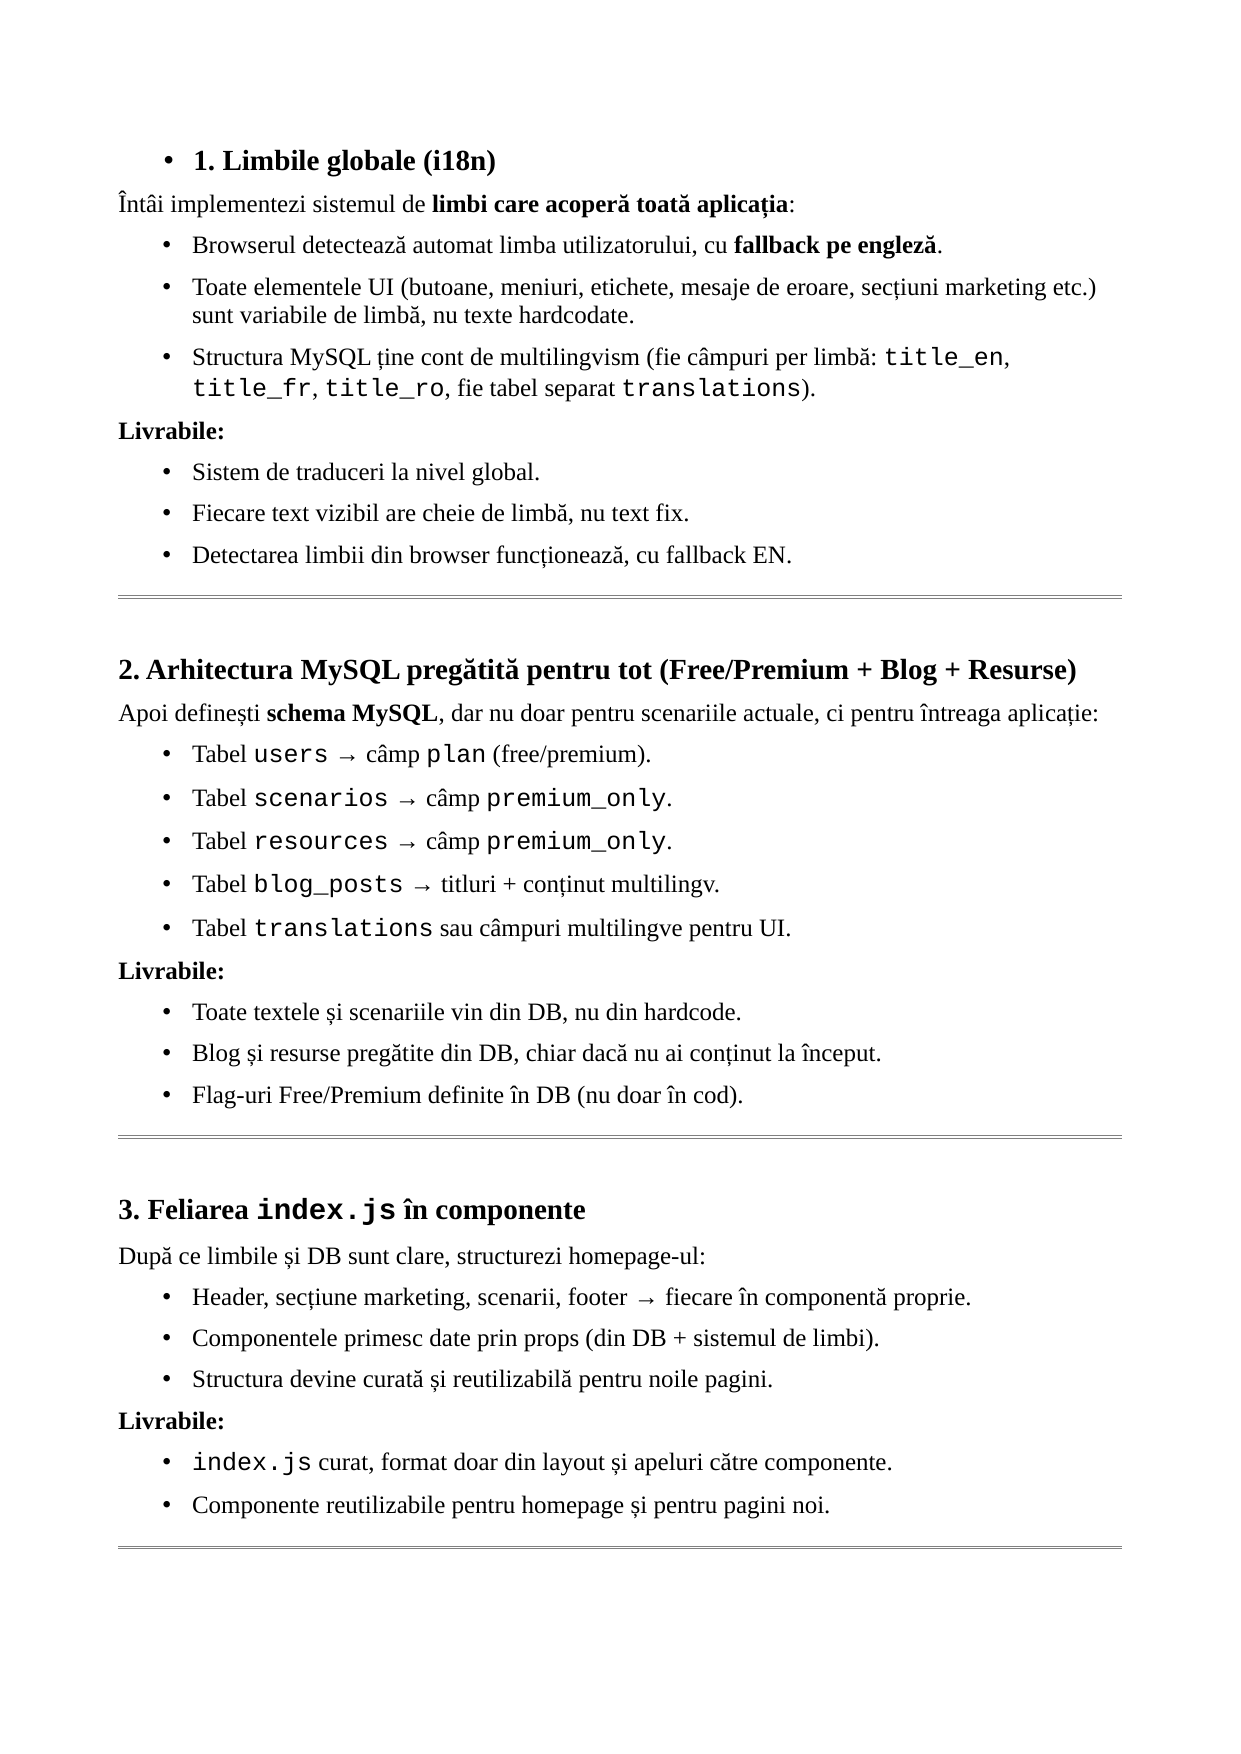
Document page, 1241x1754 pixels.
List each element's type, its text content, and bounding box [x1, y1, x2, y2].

text Întâi implementezi sistemul de limbi care acoperă toată aplicația: [118, 189, 1122, 218]
text Apoi definești schema MySQL, dar nu doar pentru scenariile actuale, ci pentru întreaga aplicație: [118, 698, 1122, 727]
text Livrabile: [118, 416, 1122, 445]
list Browserul detectează automat limba utilizatorului, cu fallback pe engleză. [162, 231, 1122, 259]
list Tabel resources → câmp premium_only. [162, 826, 1122, 857]
text Livrabile: [118, 1406, 1122, 1434]
list Structura MySQL ține cont de multilingvism (fie câmpuri per limbă: title_en, title_fr, title_ro, fie tabel separat translations). [162, 342, 1122, 403]
list Tabel translations sau câmpuri multilingve pentru UI. [162, 913, 1122, 943]
list Flag-uri Free/Premium definite în DB (nu doar în cod). [162, 1080, 1122, 1108]
list Sistem de traduceri la nivel global. [162, 457, 1122, 486]
list Componente reutilizabile pentru homepage și pentru pagini noi. [162, 1490, 1122, 1519]
list Tabel blog_posts → titluri + conținut multilingv. [162, 869, 1122, 900]
list Header, secțiune marketing, scenarii, footer → fiecare în componentă proprie. [162, 1282, 1122, 1311]
list Fiecare text vizibil are cheie de limbă, nu text fix. [162, 498, 1122, 527]
subtitle 1. Limbile globale (i18n) [164, 143, 1122, 177]
list Toate elementele UI (butoane, meniuri, etichete, mesaje de eroare, secțiuni marketing etc.) sunt variabile de limbă, nu texte hardcodate. [162, 272, 1122, 329]
text Livrabile: [118, 956, 1122, 985]
list Structura devine curată și reutilizabilă pentru noile pagini. [162, 1364, 1122, 1393]
list Componentele primesc date prin props (din DB + sistemul de limbi). [162, 1323, 1122, 1352]
list Tabel users → câmp plan (free/premium). [162, 739, 1122, 770]
list index.js curat, format doar din layout și apeluri către componente. [162, 1447, 1122, 1478]
list Detectarea limbii din browser funcționează, cu fallback EN. [162, 540, 1122, 568]
subtitle 3. Feliarea index.js în componente [118, 1192, 1122, 1228]
list Blog și resurse pregătite din DB, chiar dacă nu ai conținut la început. [162, 1038, 1122, 1067]
subtitle 2. Arhitectura MySQL pregătită pentru tot (Free/Premium + Blog + Resurse) [118, 652, 1122, 686]
list Tabel scenarios → câmp premium_only. [162, 783, 1122, 813]
list Toate textele și scenariile vin din DB, nu din hardcode. [162, 997, 1122, 1026]
text După ce limbile și DB sunt clare, structurezi homepage-ul: [118, 1241, 1122, 1269]
